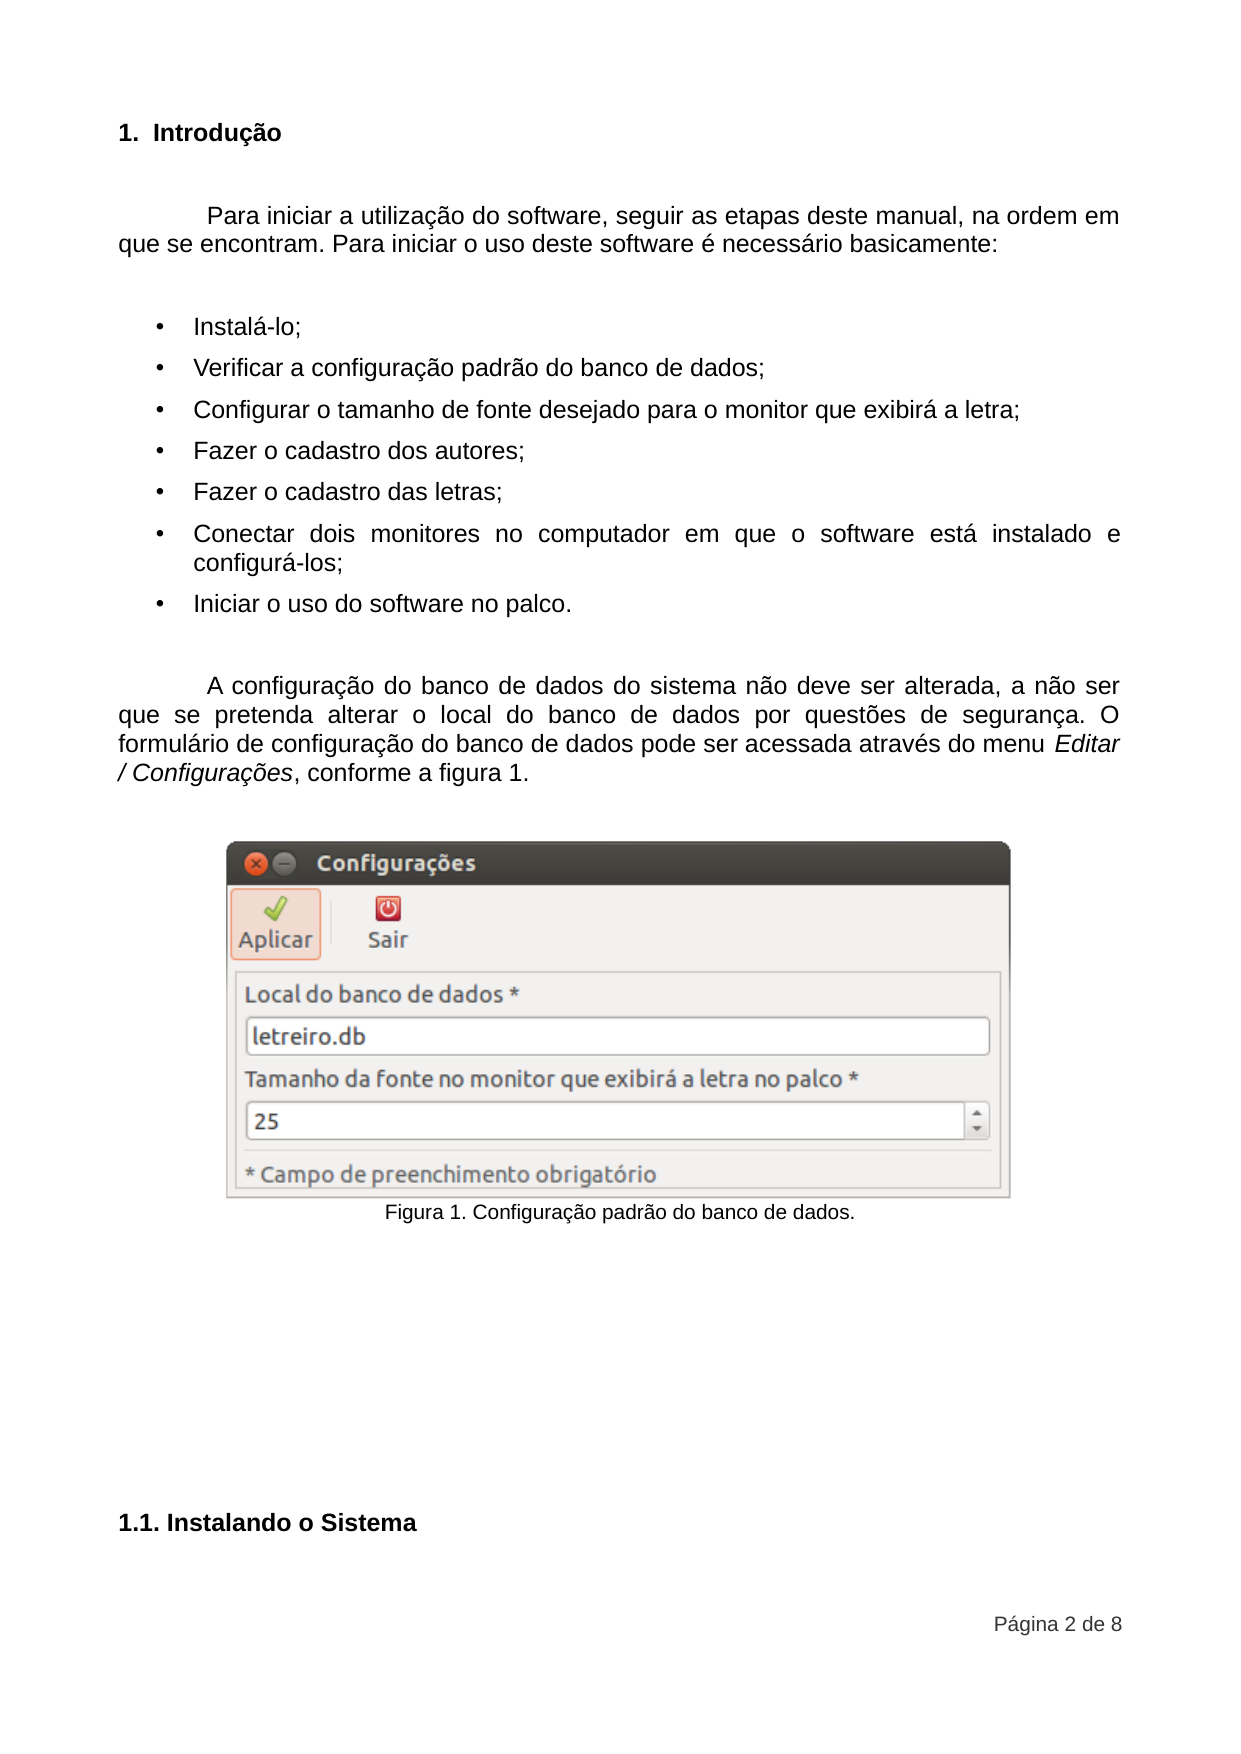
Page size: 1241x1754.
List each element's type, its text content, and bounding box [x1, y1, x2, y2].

text Para iniciar a utilização do software, seguir as etapas deste manual, na ordem em que se encontram. Para iniciar o uso deste software é necessário basicamente: [118, 201, 1122, 258]
picture [226, 840, 1014, 1200]
list Fazer o cadastro dos autores; [156, 436, 1122, 465]
list Iniciar o uso do software no palco. [156, 589, 1122, 618]
text A configuração do banco de dados do sistema não deve ser alterada, a não ser que se pretenda alterar o local do banco de dados por questões de segurança. O formulário de configuração do banco de dados pode ser acessada através do menu Editar / Configurações, conforme a figura 1. [118, 671, 1122, 786]
subtitle 1. Introdução [118, 118, 1122, 147]
list Configurar o tamanho de fonte desejado para o monitor que exibirá a letra; [156, 394, 1122, 423]
list Verificar a configuração padrão do banco de dados; [156, 353, 1122, 382]
subtitle 1.1. Instalando o Sistema [118, 1508, 1122, 1537]
list Instalá-lo; [156, 312, 1122, 341]
list Fazer o cadastro das letras; [156, 477, 1122, 506]
list Conectar dois monitores no computador em que o software está instalado e configurá-los; [156, 519, 1122, 576]
text Figura 1. Configuração padrão do banco de dados. [118, 840, 1122, 1223]
